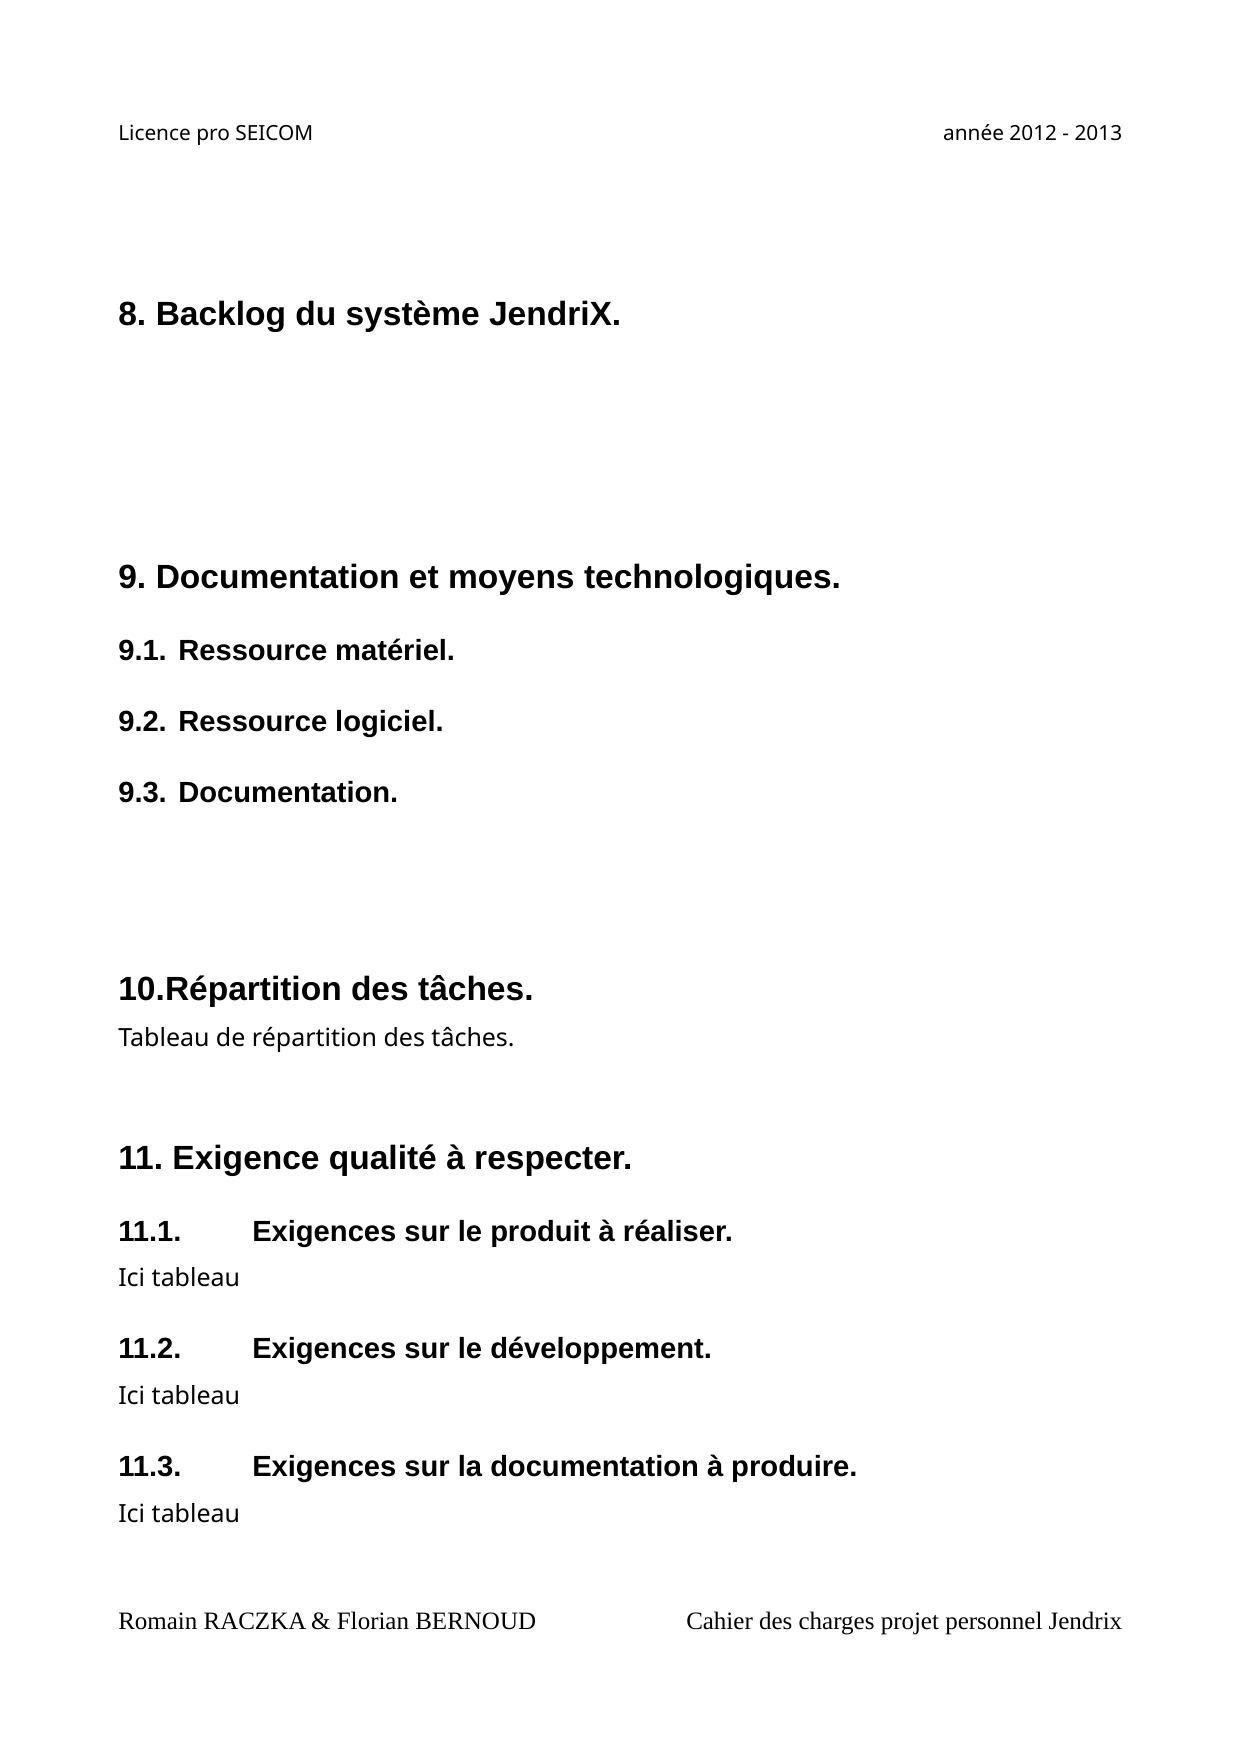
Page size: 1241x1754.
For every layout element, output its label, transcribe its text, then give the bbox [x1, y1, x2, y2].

subtitle Exigences sur la documentation à produire. [118, 1449, 1122, 1483]
subtitle Ressource matériel. [118, 633, 1122, 666]
subtitle Backlog du système JendriX. [118, 294, 1122, 333]
text Tableau de répartition des tâches. [118, 1020, 1122, 1054]
text Ici tableau [118, 1260, 1122, 1294]
subtitle Ressource logiciel. [118, 704, 1122, 737]
text Ici tableau [118, 1495, 1122, 1529]
subtitle Exigences sur le développement. [118, 1332, 1122, 1365]
subtitle Documentation. [118, 775, 1122, 808]
subtitle Exigence qualité à respecter. [118, 1138, 1122, 1176]
subtitle Répartition des tâches. [118, 968, 1122, 1007]
text Ici tableau [118, 1378, 1122, 1412]
subtitle Exigences sur le produit à réaliser. [118, 1214, 1122, 1247]
subtitle Documentation et moyens technologiques. [118, 557, 1122, 595]
